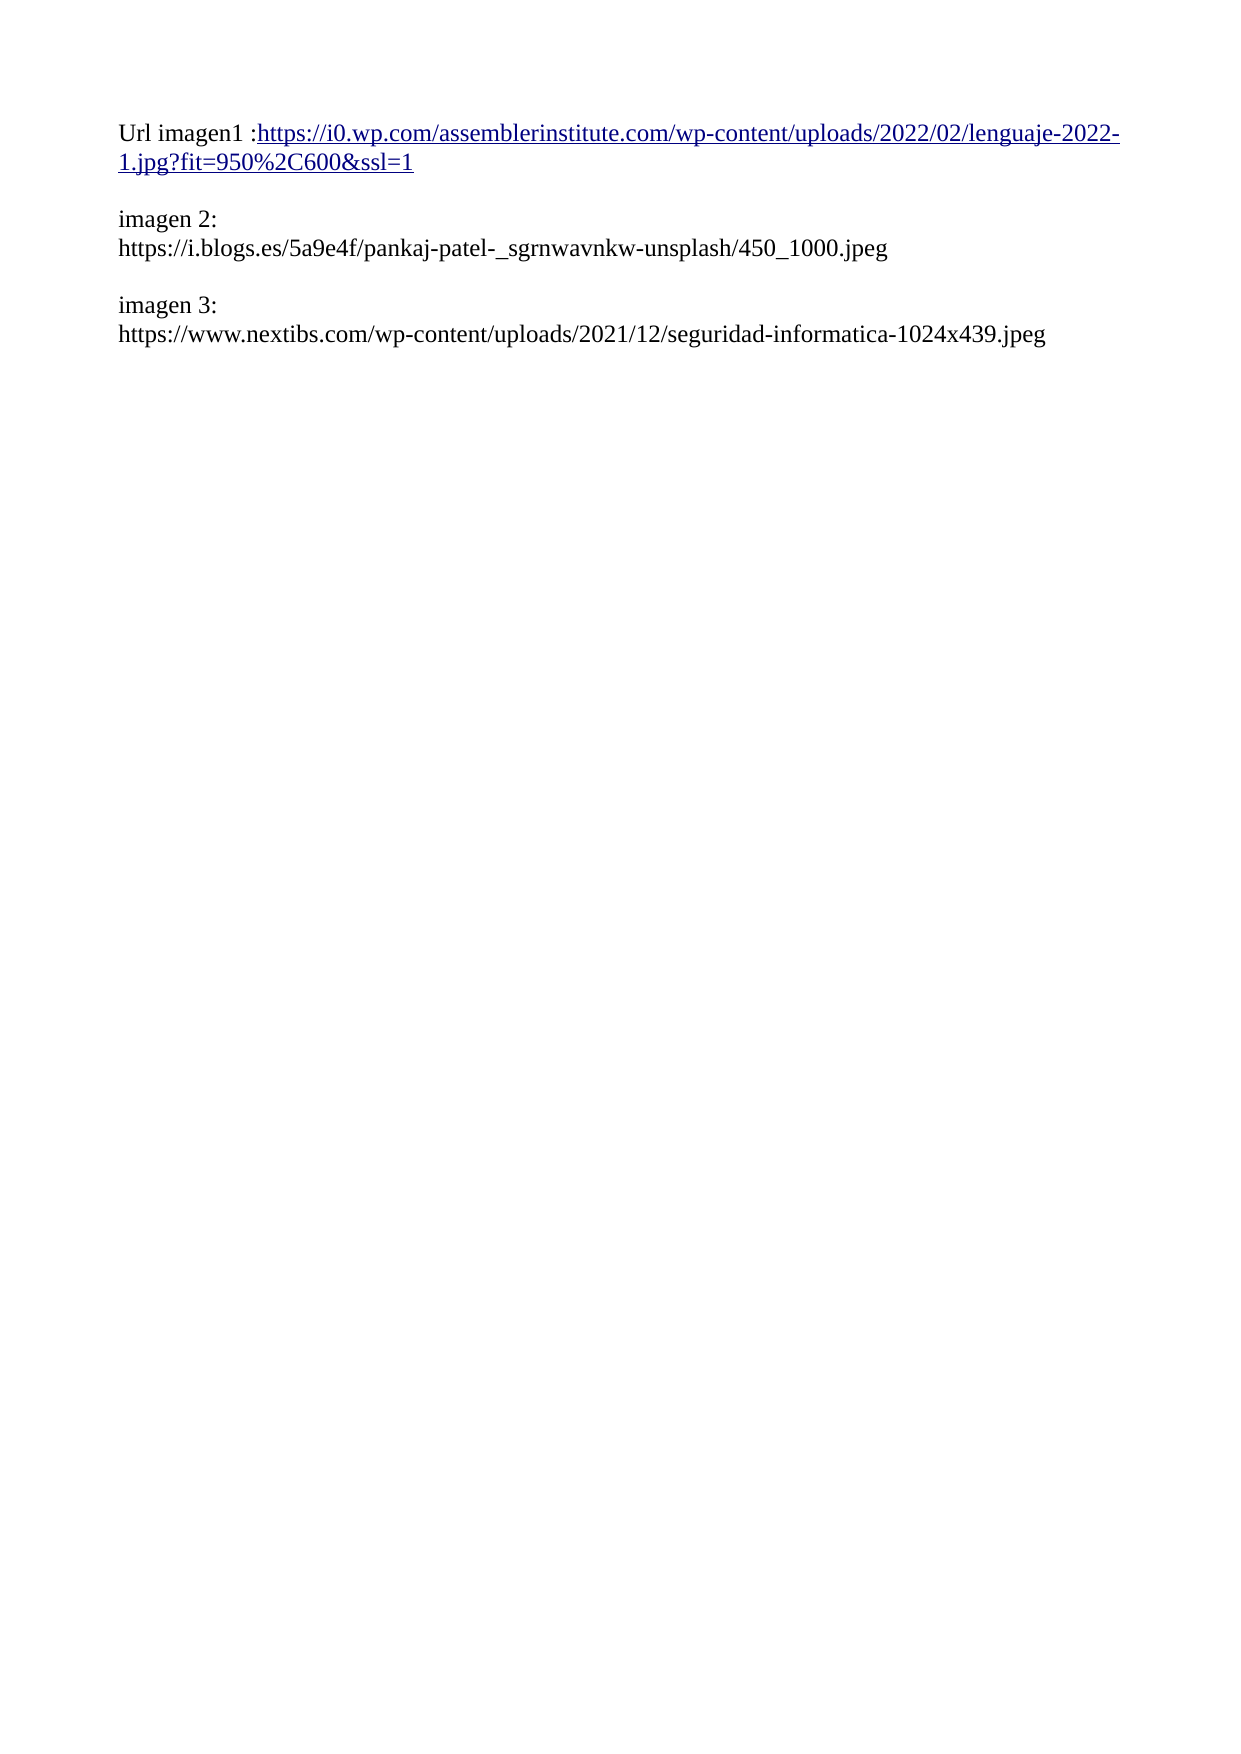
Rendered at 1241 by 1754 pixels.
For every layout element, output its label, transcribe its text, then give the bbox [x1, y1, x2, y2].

text imagen 3: [118, 291, 1122, 319]
text Url imagen1 :https://i0.wp.com/assemblerinstitute.com/wp-content/uploads/2022/02/lenguaje-2022-1.jpg?fit=950%2C600&ssl=1 [118, 118, 1122, 176]
text https://i.blogs.es/5a9e4f/pankaj-patel-_sgrnwavnkw-unsplash/450_1000.jpeg [118, 233, 1122, 262]
text imagen 2: [118, 204, 1122, 233]
text https://www.nextibs.com/wp-content/uploads/2021/12/seguridad-informatica-1024x439.jpeg [118, 319, 1122, 348]
